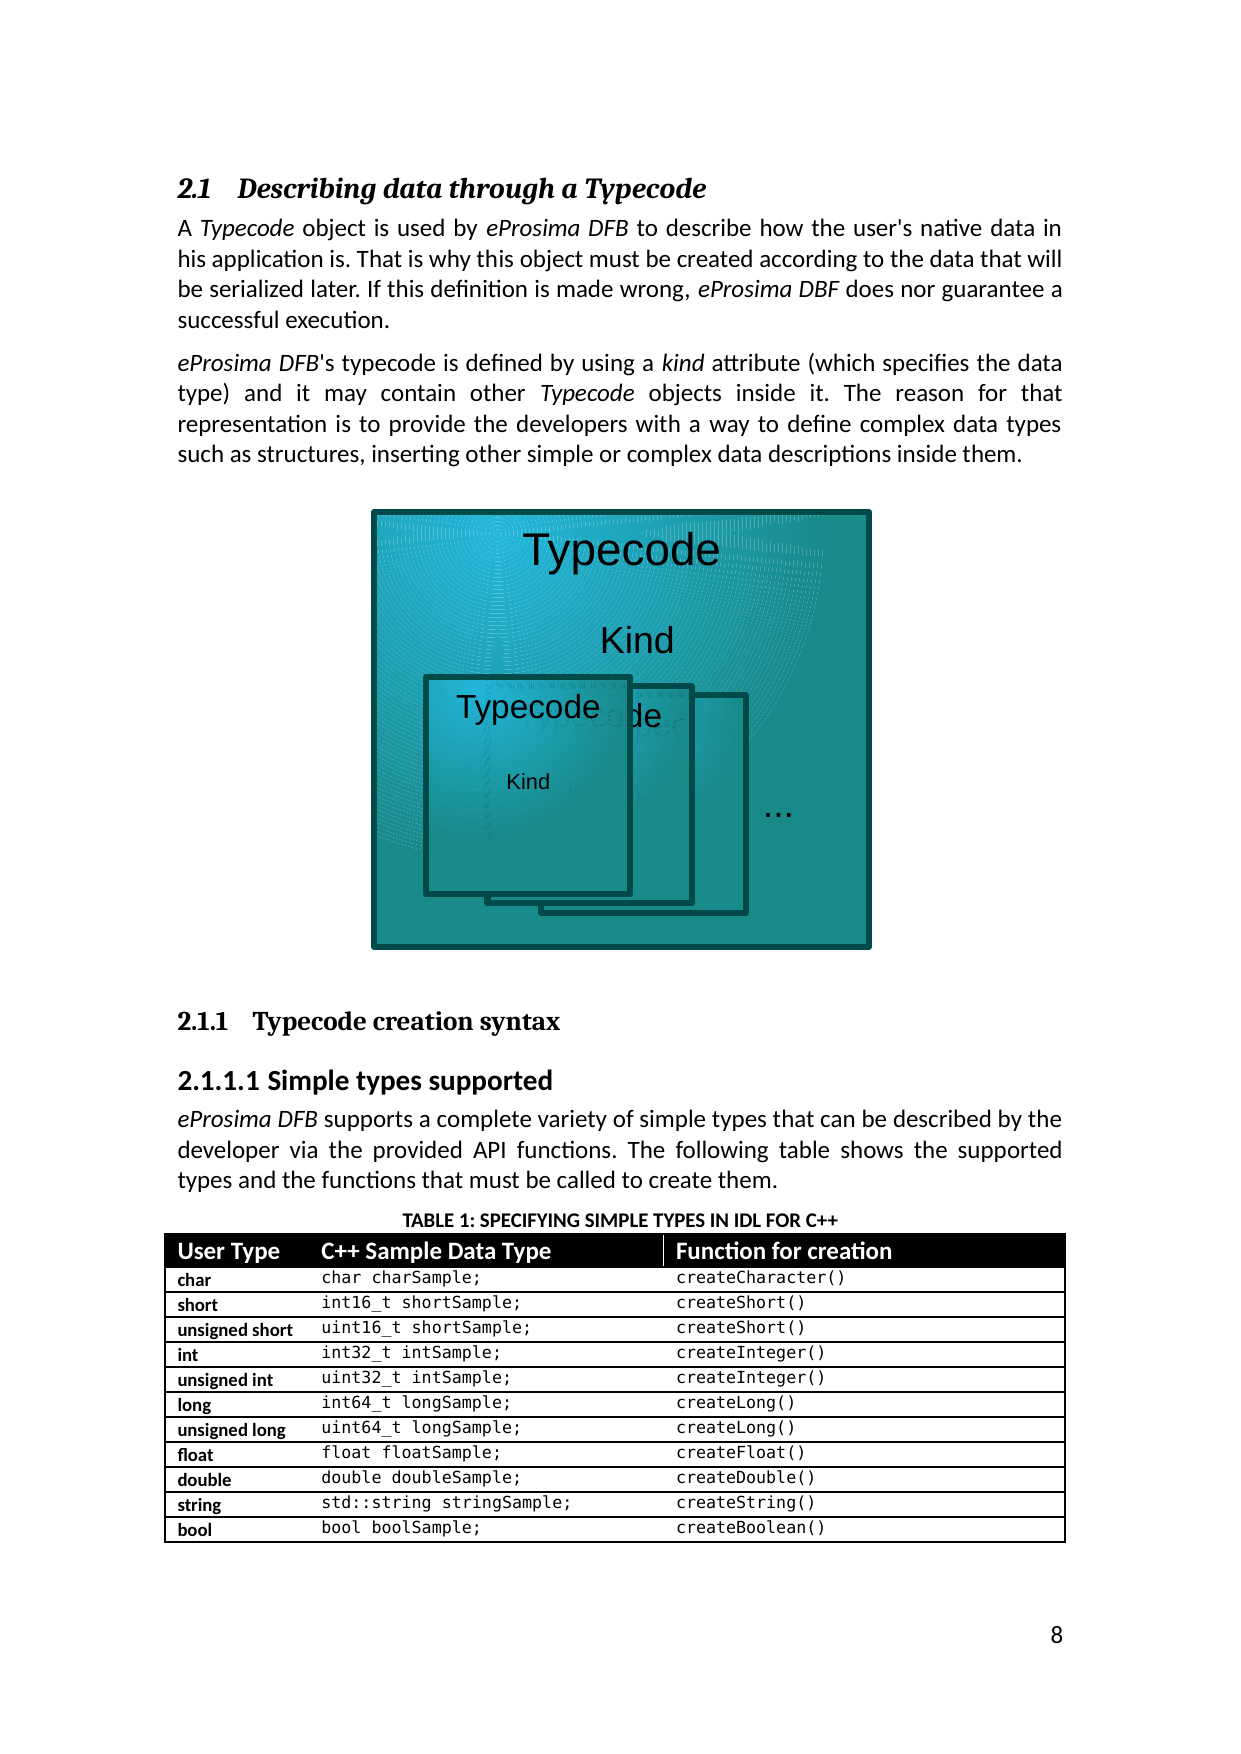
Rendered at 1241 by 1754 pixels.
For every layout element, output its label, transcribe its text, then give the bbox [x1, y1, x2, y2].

table_cell createInteger() [664, 1368, 1064, 1391]
table_cell uint16_t shortSample; [309, 1318, 663, 1341]
text TablE 1: Specifying Simple Types in IDL for C++ [177, 1208, 1063, 1233]
table_cell char charSample; [309, 1268, 663, 1291]
table_cell double [166, 1468, 309, 1491]
table_cell int32_t intSample; [309, 1343, 663, 1366]
table_cell createString() [664, 1493, 1064, 1516]
table_header C++ Sample Data Type [309, 1235, 663, 1266]
table_cell createShort() [664, 1293, 1064, 1316]
table_cell unsigned int [166, 1368, 309, 1391]
table_cell createShort() [664, 1318, 1064, 1341]
table_cell long [166, 1393, 309, 1416]
table_cell createLong() [664, 1393, 1064, 1416]
table_cell uint32_t intSample; [309, 1368, 663, 1391]
table_cell createInteger() [664, 1343, 1064, 1366]
table_cell int [166, 1343, 309, 1366]
table_cell bool [166, 1518, 309, 1541]
table_cell createDouble() [664, 1468, 1064, 1491]
text eProsima DFB's typecode is defined by using a kind attribute (which specifies the data type) and it may contain other Typecode objects inside it. The reason for that representation is to provide the developers with a way to define complex data types such as structures, inserting other simple or complex data descriptions inside them. [177, 347, 1063, 469]
table_cell string [166, 1493, 309, 1516]
table_cell float floatSample; [309, 1443, 663, 1466]
table_cell int16_t shortSample; [309, 1293, 663, 1316]
table_cell float [166, 1443, 309, 1466]
table_cell std::string stringSample; [309, 1493, 663, 1516]
table_cell createBoolean() [664, 1518, 1064, 1541]
table_cell char [166, 1268, 309, 1291]
subtitle Describing data through a Typecode [177, 173, 1063, 206]
table_header Function for creation [664, 1235, 1064, 1266]
table_cell createLong() [664, 1418, 1064, 1441]
table_cell unsigned long [166, 1418, 309, 1441]
table_cell createFloat() [664, 1443, 1064, 1466]
table_cell unsigned short [166, 1318, 309, 1341]
table_cell createCharacter() [664, 1268, 1064, 1291]
subtitle Simple types supported [177, 1062, 1063, 1097]
table_cell double doubleSample; [309, 1468, 663, 1491]
table_header User Type [166, 1235, 309, 1266]
text A Typecode object is used by eProsima DFB to describe how the user's native data in his application is. That is why this object must be created according to the data that will be serialized later. If this definition is made wrong, eProsima DBF does nor guarantee a successful execution. [177, 212, 1063, 334]
table_cell int64_t longSample; [309, 1393, 663, 1416]
table_cell uint64_t longSample; [309, 1418, 663, 1441]
text eProsima DFB supports a complete variety of simple types that can be described by the developer via the provided API functions. The following table shows the supported types and the functions that must be called to create them. [177, 1103, 1063, 1195]
table_cell short [166, 1293, 309, 1316]
subtitle Typecode creation syntax [177, 1006, 1063, 1037]
table_cell bool boolSample; [309, 1518, 663, 1541]
